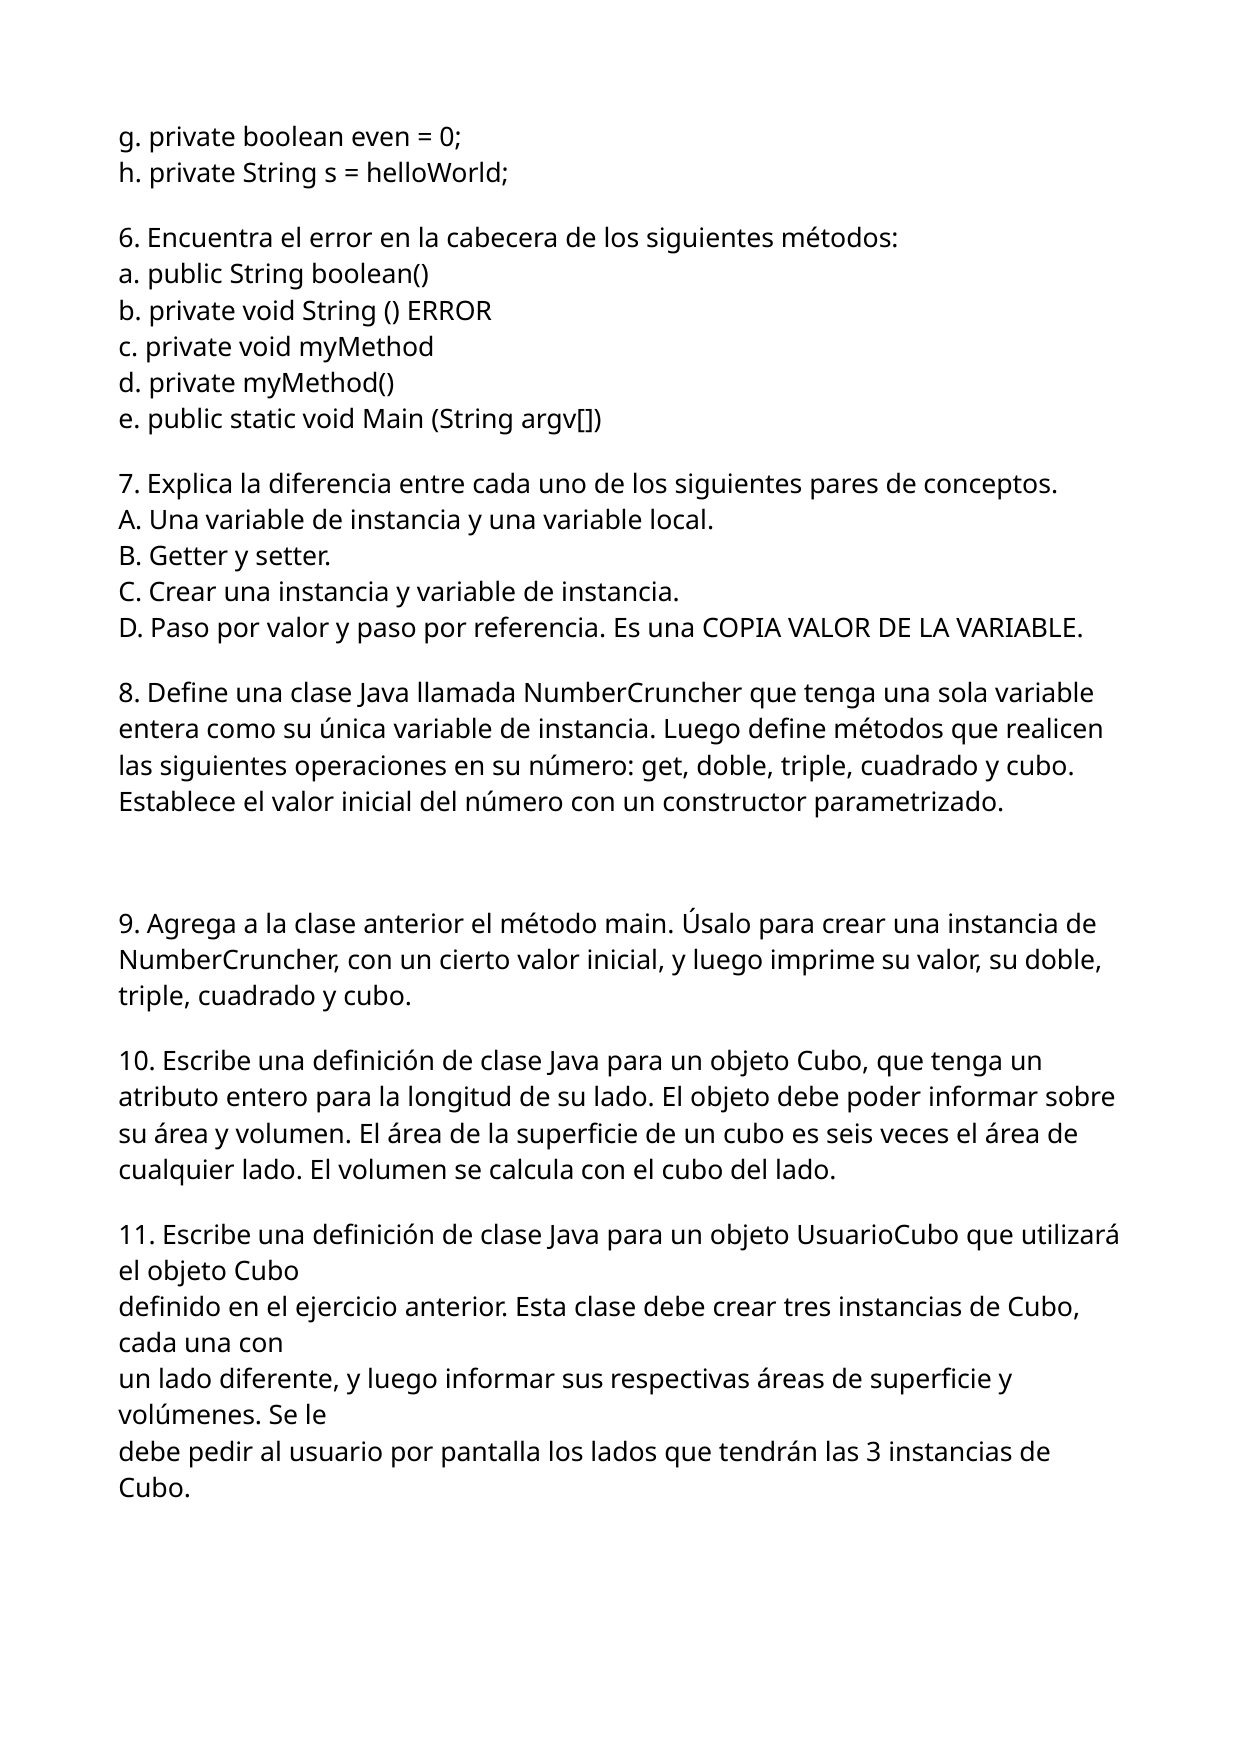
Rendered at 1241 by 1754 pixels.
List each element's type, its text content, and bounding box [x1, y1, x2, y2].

text 9. Agrega a la clase anterior el método main. Úsalo para crear una instancia de NumberCruncher, con un cierto valor inicial, y luego imprime su valor, su doble, triple, cuadrado y cubo. [118, 905, 1122, 1013]
text 6. Encuentra el error en la cabecera de los siguientes métodos: a. public String boolean() b. private void String () ERROR c. private void myMethod d. private myMethod() e. public static void Main (String argv[]) [118, 219, 1122, 436]
text g. private boolean even = 0; h. private String s = helloWorld; [118, 118, 1122, 190]
text 7. Explica la diferencia entre cada uno de los siguientes pares de conceptos. A. Una variable de instancia y una variable local. B. Getter y setter. C. Crear una instancia y variable de instancia. D. Paso por valor y paso por referencia. Es una COPIA VALOR DE LA VARIABLE. [118, 465, 1122, 646]
text 10. Escribe una definición de clase Java para un objeto Cubo, que tenga un atributo entero para la longitud de su lado. El objeto debe poder informar sobre su área y volumen. El área de la superficie de un cubo es seis veces el área de cualquier lado. El volumen se calcula con el cubo del lado. [118, 1042, 1122, 1187]
text 11. Escribe una definición de clase Java para un objeto UsuarioCubo que utilizará el objeto Cubo definido en el ejercicio anterior. Esta clase debe crear tres instancias de Cubo, cada una con un lado diferente, y luego informar sus respectivas áreas de superficie y volúmenes. Se le debe pedir al usuario por pantalla los lados que tendrán las 3 instancias de Cubo. [118, 1216, 1122, 1505]
text 8. Define una clase Java llamada NumberCruncher que tenga una sola variable entera como su única variable de instancia. Luego define métodos que realicen las siguientes operaciones en su número: get, doble, triple, cuadrado y cubo. Establece el valor inicial del número con un constructor parametrizado. [118, 674, 1122, 819]
